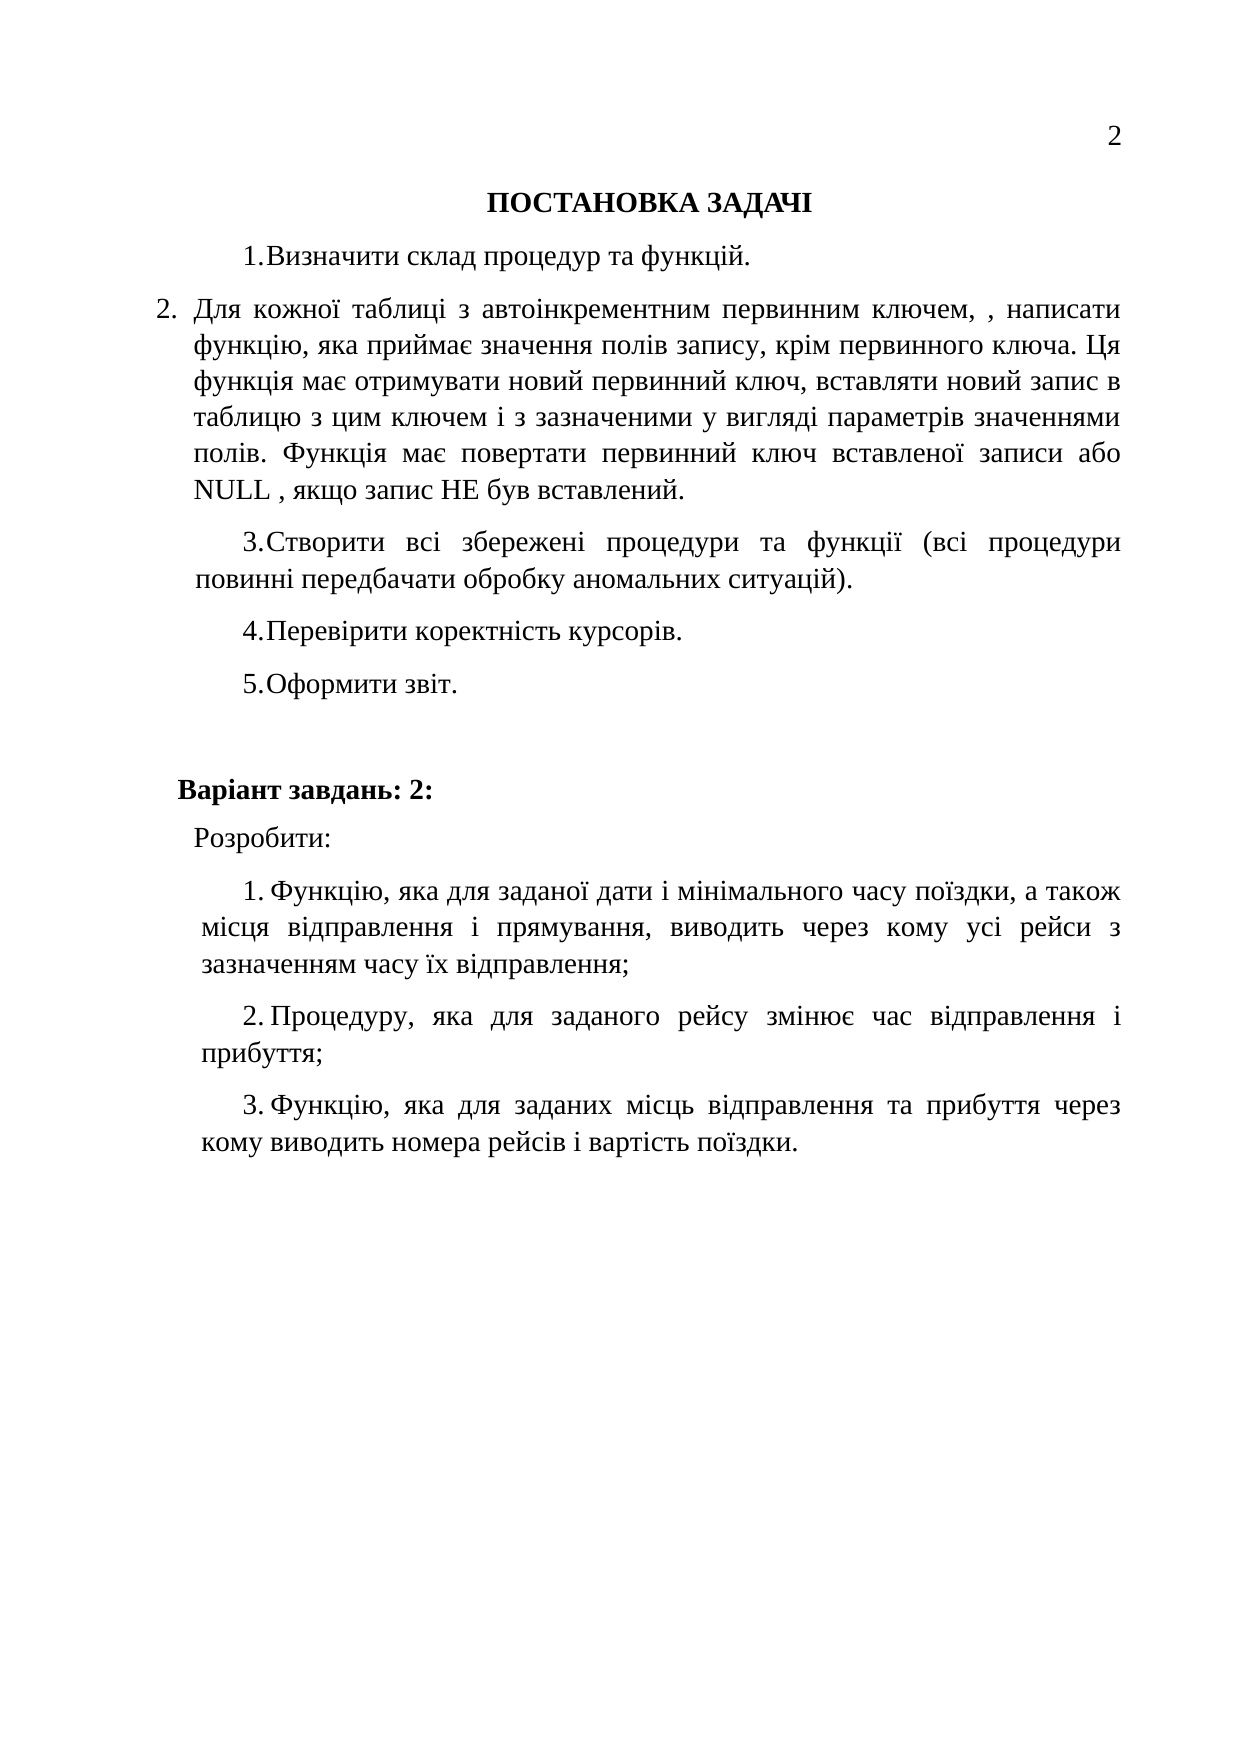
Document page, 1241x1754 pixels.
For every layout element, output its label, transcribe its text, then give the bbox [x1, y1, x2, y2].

list Перевірити коректність курсорів. [195, 613, 1122, 647]
list Для кожної таблиці з автоінкрементним первинним ключем, , написати функцію, яка приймає значення полів запису, крім первинного ключа. Ця функція має отримувати новий первинний ключ, вставляти новий запис в таблицю з цим ключем і з зазначеними у вигляді параметрів значеннями полів. Функція має повертати первинний ключ вставленої записи або NULL , якщо запис НЕ був вставлений. [156, 291, 1122, 505]
list Оформити звіт. [195, 666, 1122, 700]
list Створити всі збережені процедури та функції (всі процедури повинні передбачати обробку аномальних ситуацій). [195, 524, 1122, 594]
text Варіант завдань: 2: [118, 772, 1122, 806]
subtitle ПОСТАНОВКА ЗАДАЧІ [118, 185, 1122, 219]
list Визначити склад процедур та функцій. [195, 238, 1122, 272]
list Розробити: [156, 821, 1122, 854]
list Функцію, яка для заданої дати і мінімального часу поїздки, а також місця відправлення і прямування, виводить через кому усі рейси з зазначенням часу їх відправлення; [201, 873, 1122, 979]
list Функцію, яка для заданих місць відправлення та прибуття через кому виводить номера рейсів і вартість поїздки. [201, 1087, 1122, 1157]
list Процедуру, яка для заданого рейсу змінює час відправлення і прибуття; [201, 998, 1122, 1068]
